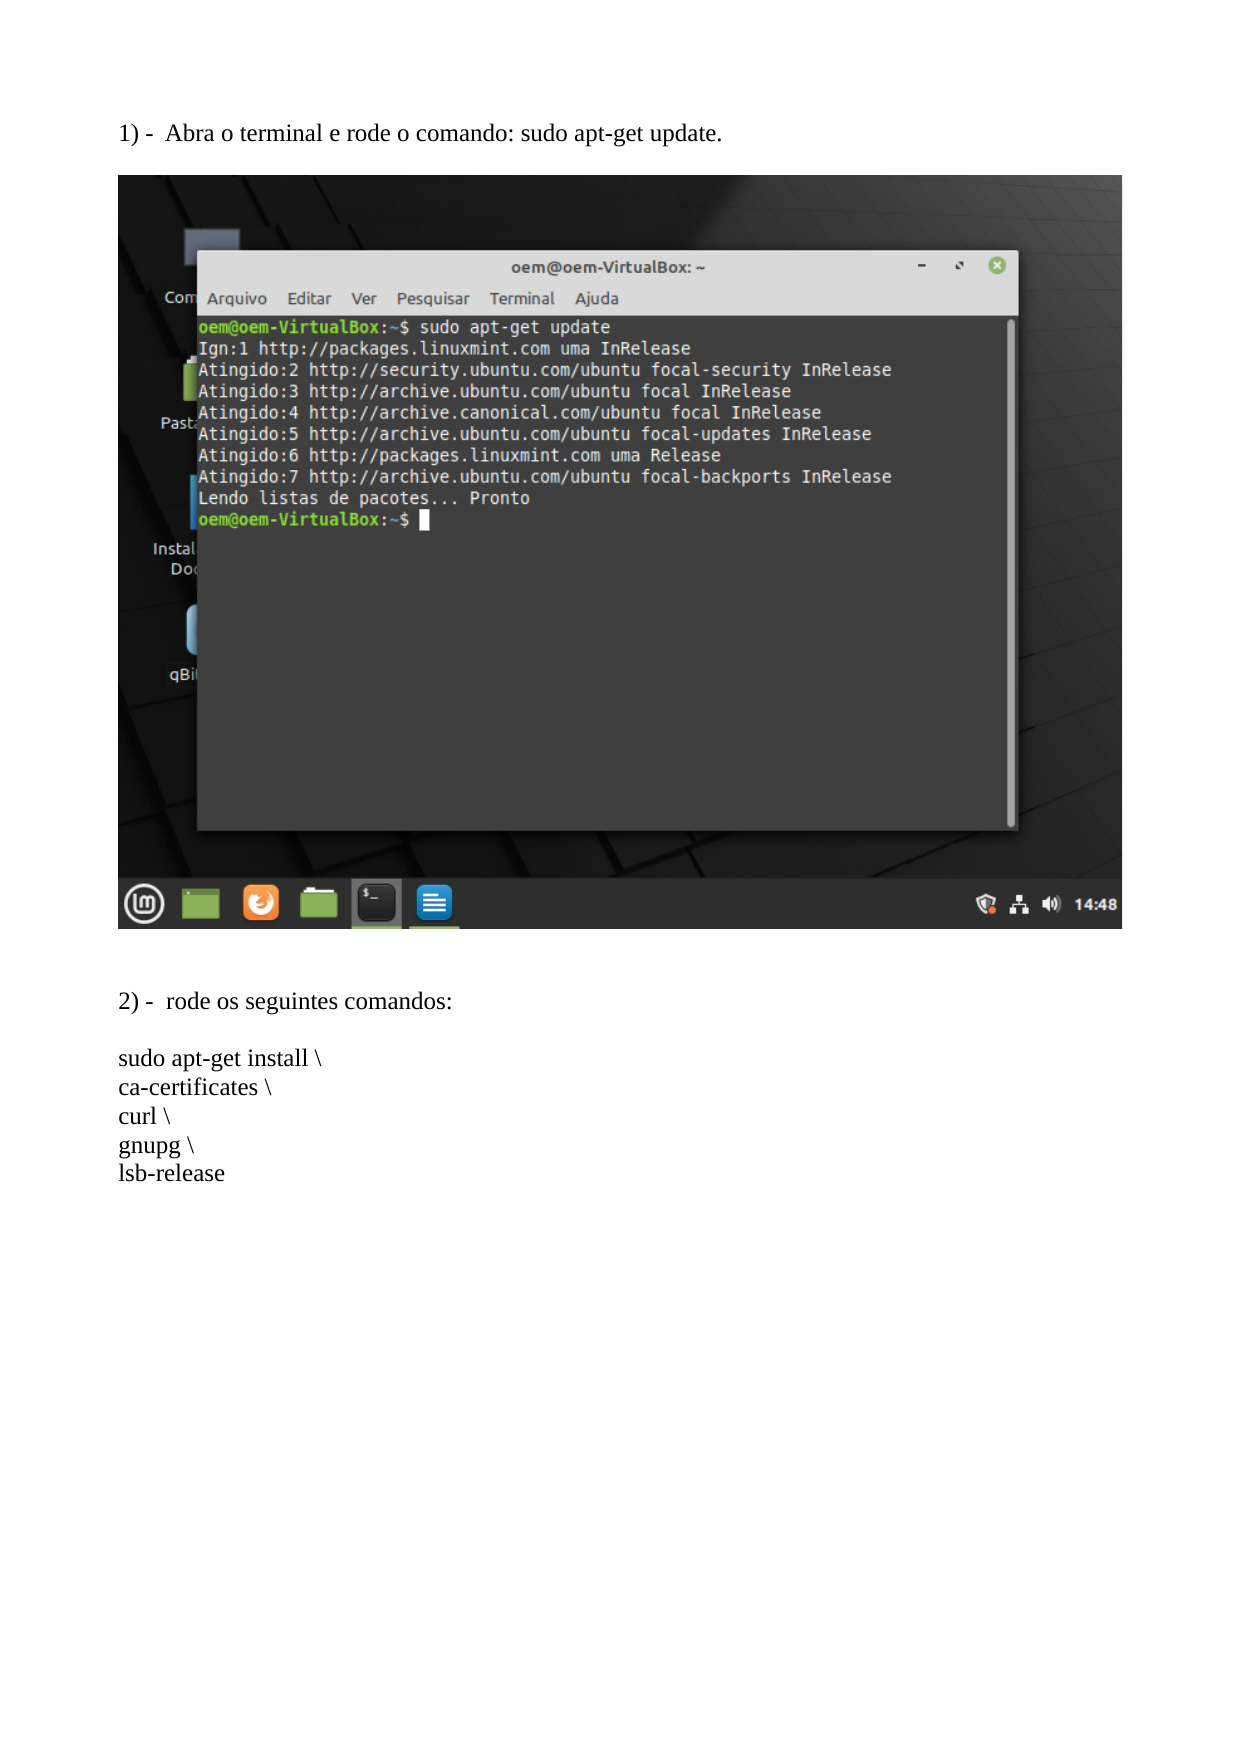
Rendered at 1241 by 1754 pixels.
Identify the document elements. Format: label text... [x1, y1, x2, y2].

text sudo apt-get install \ [118, 1043, 1122, 1072]
text ca-certificates \ [118, 1072, 1122, 1101]
text lsb-release [118, 1158, 1122, 1187]
picture [118, 175, 1123, 929]
text 2) - rode os seguintes comandos: [118, 986, 1122, 1015]
text gnupg \ [118, 1130, 1122, 1158]
text curl \ [118, 1101, 1122, 1130]
text 1) - Abra o terminal e rode o comando: sudo apt-get update. [118, 118, 1122, 147]
